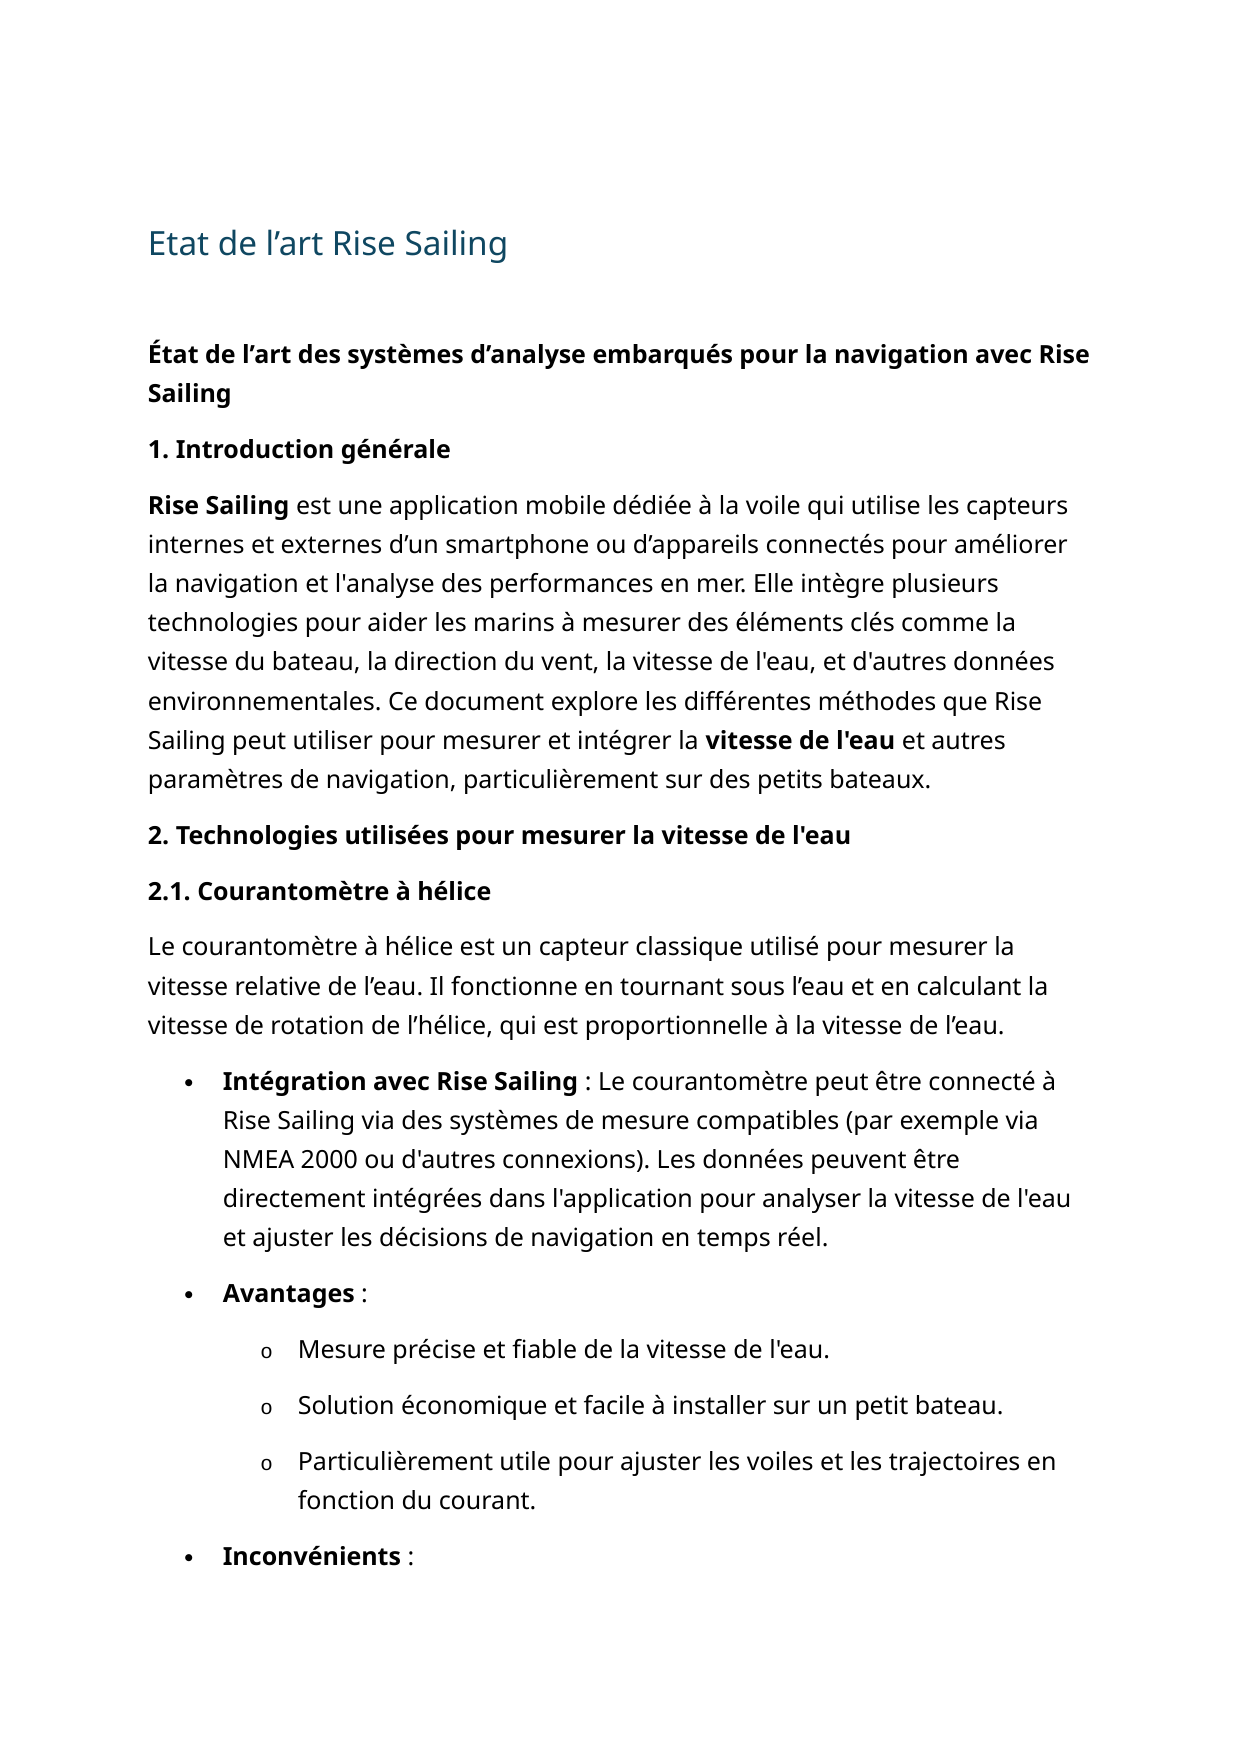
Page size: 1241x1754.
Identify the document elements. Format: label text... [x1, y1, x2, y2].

text État de l’art des systèmes d’analyse embarqués pour la navigation avec Rise Sailing [148, 336, 1093, 410]
list Mesure précise et fiable de la vitesse de l'eau. [260, 1331, 1093, 1366]
text Le courantomètre à hélice est un capteur classique utilisé pour mesurer la vitesse relative de l’eau. Il fonctionne en tournant sous l’eau et en calculant la vitesse de rotation de l’hélice, qui est proportionnelle à la vitesse de l’eau. [148, 929, 1093, 1041]
list Intégration avec Rise Sailing : Le courantomètre peut être connecté à Rise Sailing via des systèmes de mesure compatibles (par exemple via NMEA 2000 ou d'autres connexions). Les données peuvent être directement intégrées dans l'application pour analyser la vitesse de l'eau et ajuster les décisions de navigation en temps réel. [185, 1063, 1093, 1254]
list Inconvénients : [185, 1538, 1093, 1572]
list Avantages : [185, 1276, 1093, 1310]
text 1. Introduction générale [148, 431, 1093, 466]
text 2.1. Courantomètre à hélice [148, 873, 1093, 907]
text 2. Technologies utilisées pour mesurer la vitesse de l'eau [148, 817, 1093, 851]
list Particulièrement utile pour ajuster les voiles et les trajectoires en fonction du courant. [260, 1443, 1093, 1516]
list Solution économique et facile à installer sur un petit bateau. [260, 1387, 1093, 1421]
subtitle Etat de l’art Rise Sailing [148, 220, 1093, 266]
text Rise Sailing est une application mobile dédiée à la voile qui utilise les capteurs internes et externes d’un smartphone ou d’appareils connectés pour améliorer la navigation et l'analyse des performances en mer. Elle intègre plusieurs technologies pour aider les marins à mesurer des éléments clés comme la vitesse du bateau, la direction du vent, la vitesse de l'eau, et d'autres données environnementales. Ce document explore les différentes méthodes que Rise Sailing peut utiliser pour mesurer et intégrer la vitesse de l'eau et autres paramètres de navigation, particulièrement sur des petits bateaux. [148, 487, 1093, 796]
